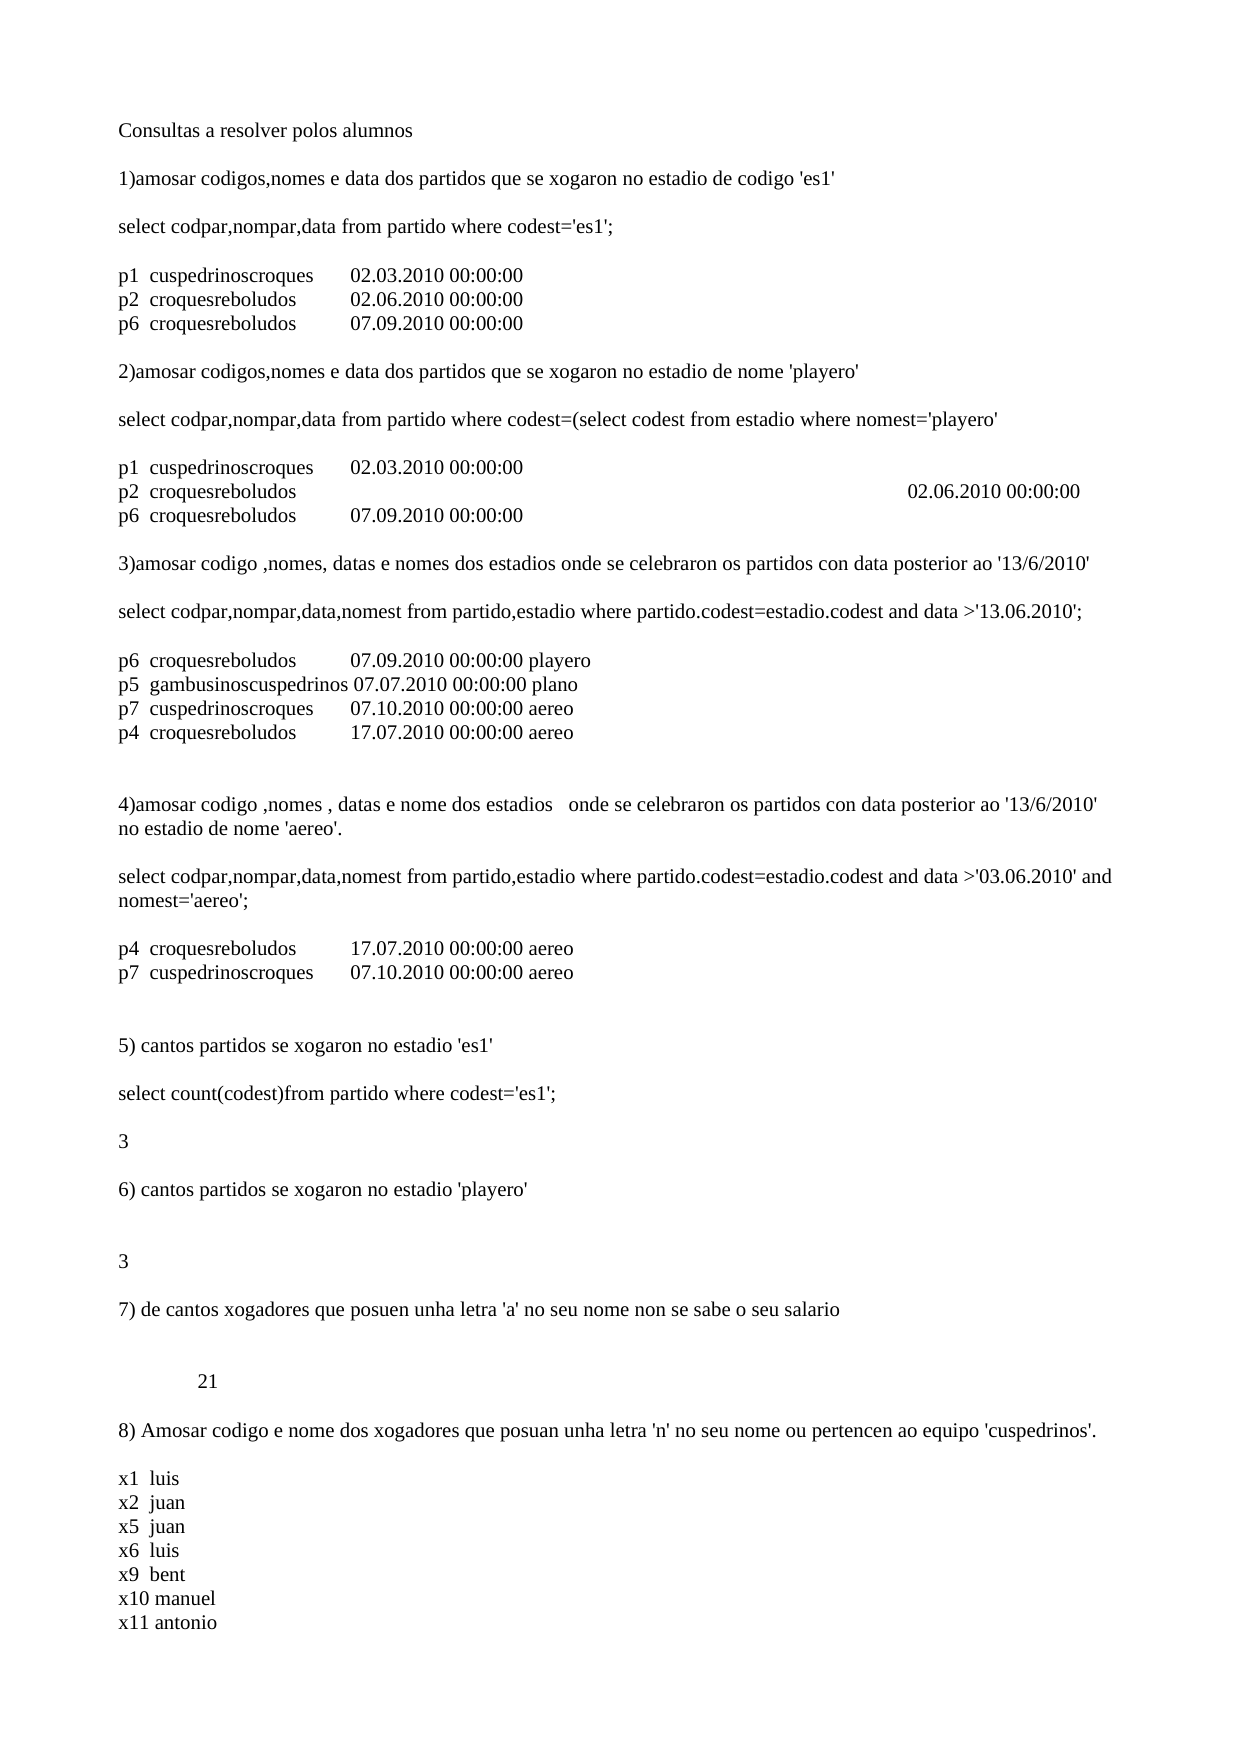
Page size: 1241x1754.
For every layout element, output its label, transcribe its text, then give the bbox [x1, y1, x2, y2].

text p7 cuspedrinoscroques 07.10.2010 00:00:00 aereo [118, 696, 1122, 720]
text 5) cantos partidos se xogaron no estadio 'es1' [118, 1032, 1122, 1057]
text select count(codest)from partido where codest='es1'; [118, 1081, 1122, 1105]
text 8) Amosar codigo e nome dos xogadores que posuan unha letra 'n' no seu nome ou pertencen ao equipo 'cuspedrinos'. [118, 1417, 1122, 1442]
text x1 luis [118, 1466, 1122, 1490]
text p6 croquesreboludos 07.09.2010 00:00:00 [118, 503, 1122, 527]
text p6 croquesreboludos 07.09.2010 00:00:00 [118, 311, 1122, 335]
text 3)amosar codigo ,nomes, datas e nomes dos estadios onde se celebraron os partidos con data posterior ao '13/6/2010' [118, 551, 1122, 575]
text x6 luis [118, 1538, 1122, 1562]
text p4 croquesreboludos 17.07.2010 00:00:00 aereo [118, 720, 1122, 744]
text p2 croquesreboludos 02.06.2010 00:00:00 [118, 479, 1122, 503]
text Consultas a resolver polos alumnos [118, 118, 1122, 142]
text select codpar,nompar,data,nomest from partido,estadio where partido.codest=estadio.codest and data >'13.06.2010'; [118, 599, 1122, 623]
text 2)amosar codigos,nomes e data dos partidos que se xogaron no estadio de nome 'playero' [118, 359, 1122, 383]
text p1 cuspedrinoscroques 02.03.2010 00:00:00 [118, 455, 1122, 479]
text x9 bent [118, 1562, 1122, 1586]
text select codpar,nompar,data from partido where codest=(select codest from estadio where nomest='playero' [118, 407, 1122, 431]
text x11 antonio [118, 1610, 1122, 1634]
text p4 croquesreboludos 17.07.2010 00:00:00 aereo [118, 936, 1122, 960]
text p7 cuspedrinoscroques 07.10.2010 00:00:00 aereo [118, 960, 1122, 984]
text x10 manuel [118, 1586, 1122, 1610]
text 1)amosar codigos,nomes e data dos partidos que se xogaron no estadio de codigo 'es1' [118, 166, 1122, 190]
text x2 juan [118, 1490, 1122, 1514]
text select codpar,nompar,data,nomest from partido,estadio where partido.codest=estadio.codest and data >'03.06.2010' and nomest='aereo'; [118, 864, 1122, 912]
text 4)amosar codigo ,nomes , datas e nome dos estadios onde se celebraron os partidos con data posterior ao '13/6/2010' no estadio de nome 'aereo'. [118, 792, 1122, 840]
text 6) cantos partidos se xogaron no estadio 'playero' [118, 1177, 1122, 1201]
text select codpar,nompar,data from partido where codest='es1'; [118, 214, 1122, 238]
text p2 croquesreboludos 02.06.2010 00:00:00 [118, 287, 1122, 311]
text p6 croquesreboludos 07.09.2010 00:00:00 playero [118, 647, 1122, 672]
text x5 juan [118, 1514, 1122, 1538]
text p5 gambusinoscuspedrinos 07.07.2010 00:00:00 plano [118, 672, 1122, 696]
text 3 [118, 1249, 1122, 1273]
text 7) de cantos xogadores que posuen unha letra 'a' no seu nome non se sabe o seu salario [118, 1297, 1122, 1321]
text p1 cuspedrinoscroques 02.03.2010 00:00:00 [118, 262, 1122, 287]
text 3 [118, 1129, 1122, 1153]
text 21 [118, 1369, 1122, 1393]
